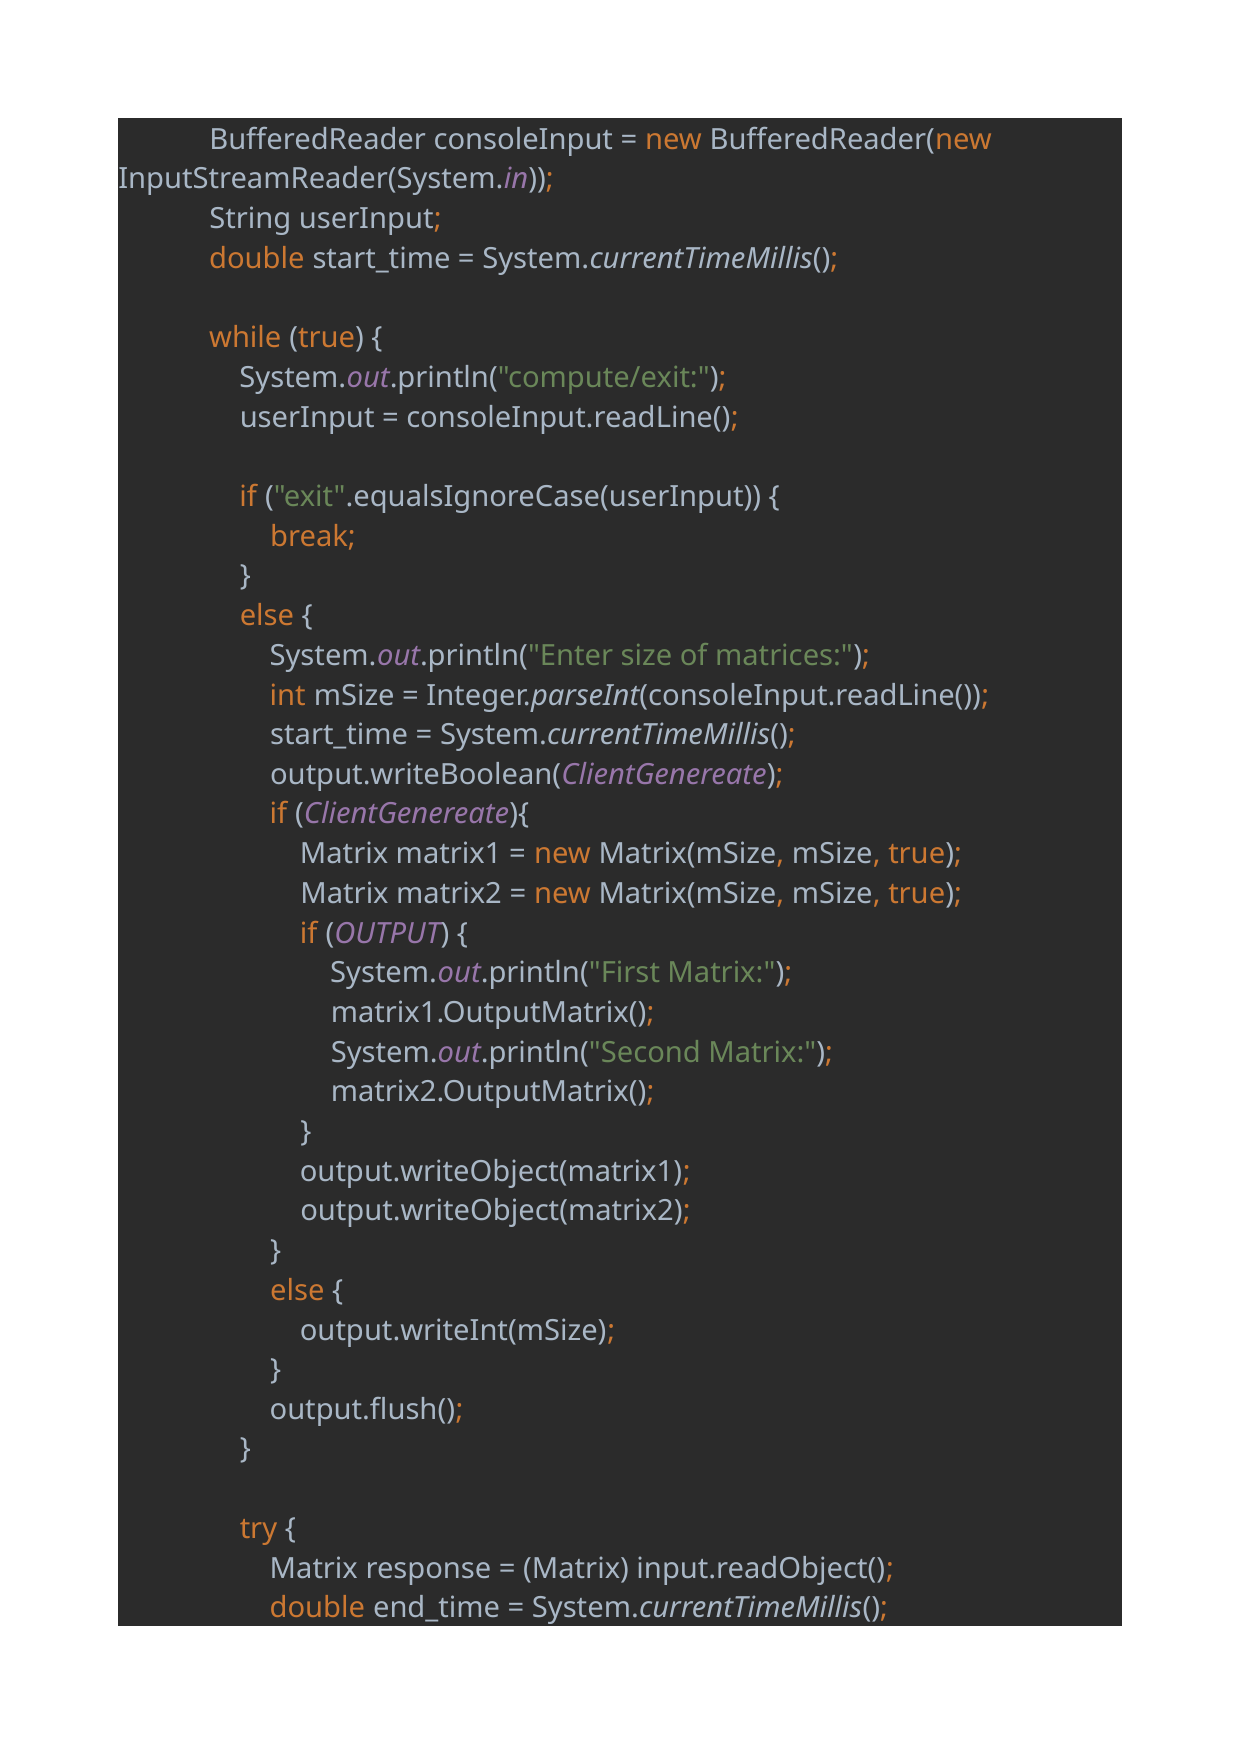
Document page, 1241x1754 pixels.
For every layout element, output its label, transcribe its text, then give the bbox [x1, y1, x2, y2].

text BufferedReader consoleInput = new BufferedReader(new InputStreamReader(System.in)); String userInput; double start_time = System.currentTimeMillis(); while (true) { System.out.println("compute/exit:"); userInput = consoleInput.readLine(); if ("exit".equalsIgnoreCase(userInput)) { break; } else { System.out.println("Enter size of matrices:"); int mSize = Integer.parseInt(consoleInput.readLine()); start_time = System.currentTimeMillis(); output.writeBoolean(ClientGenereate); if (ClientGenereate){ Matrix matrix1 = new Matrix(mSize, mSize, true); Matrix matrix2 = new Matrix(mSize, mSize, true); if (OUTPUT) { System.out.println("First Matrix:"); matrix1.OutputMatrix(); System.out.println("Second Matrix:"); matrix2.OutputMatrix(); } output.writeObject(matrix1); output.writeObject(matrix2); } else { output.writeInt(mSize); } output.flush(); } try { Matrix response = (Matrix) input.readObject(); double end_time = System.currentTimeMillis(); [118, 118, 1122, 1626]
